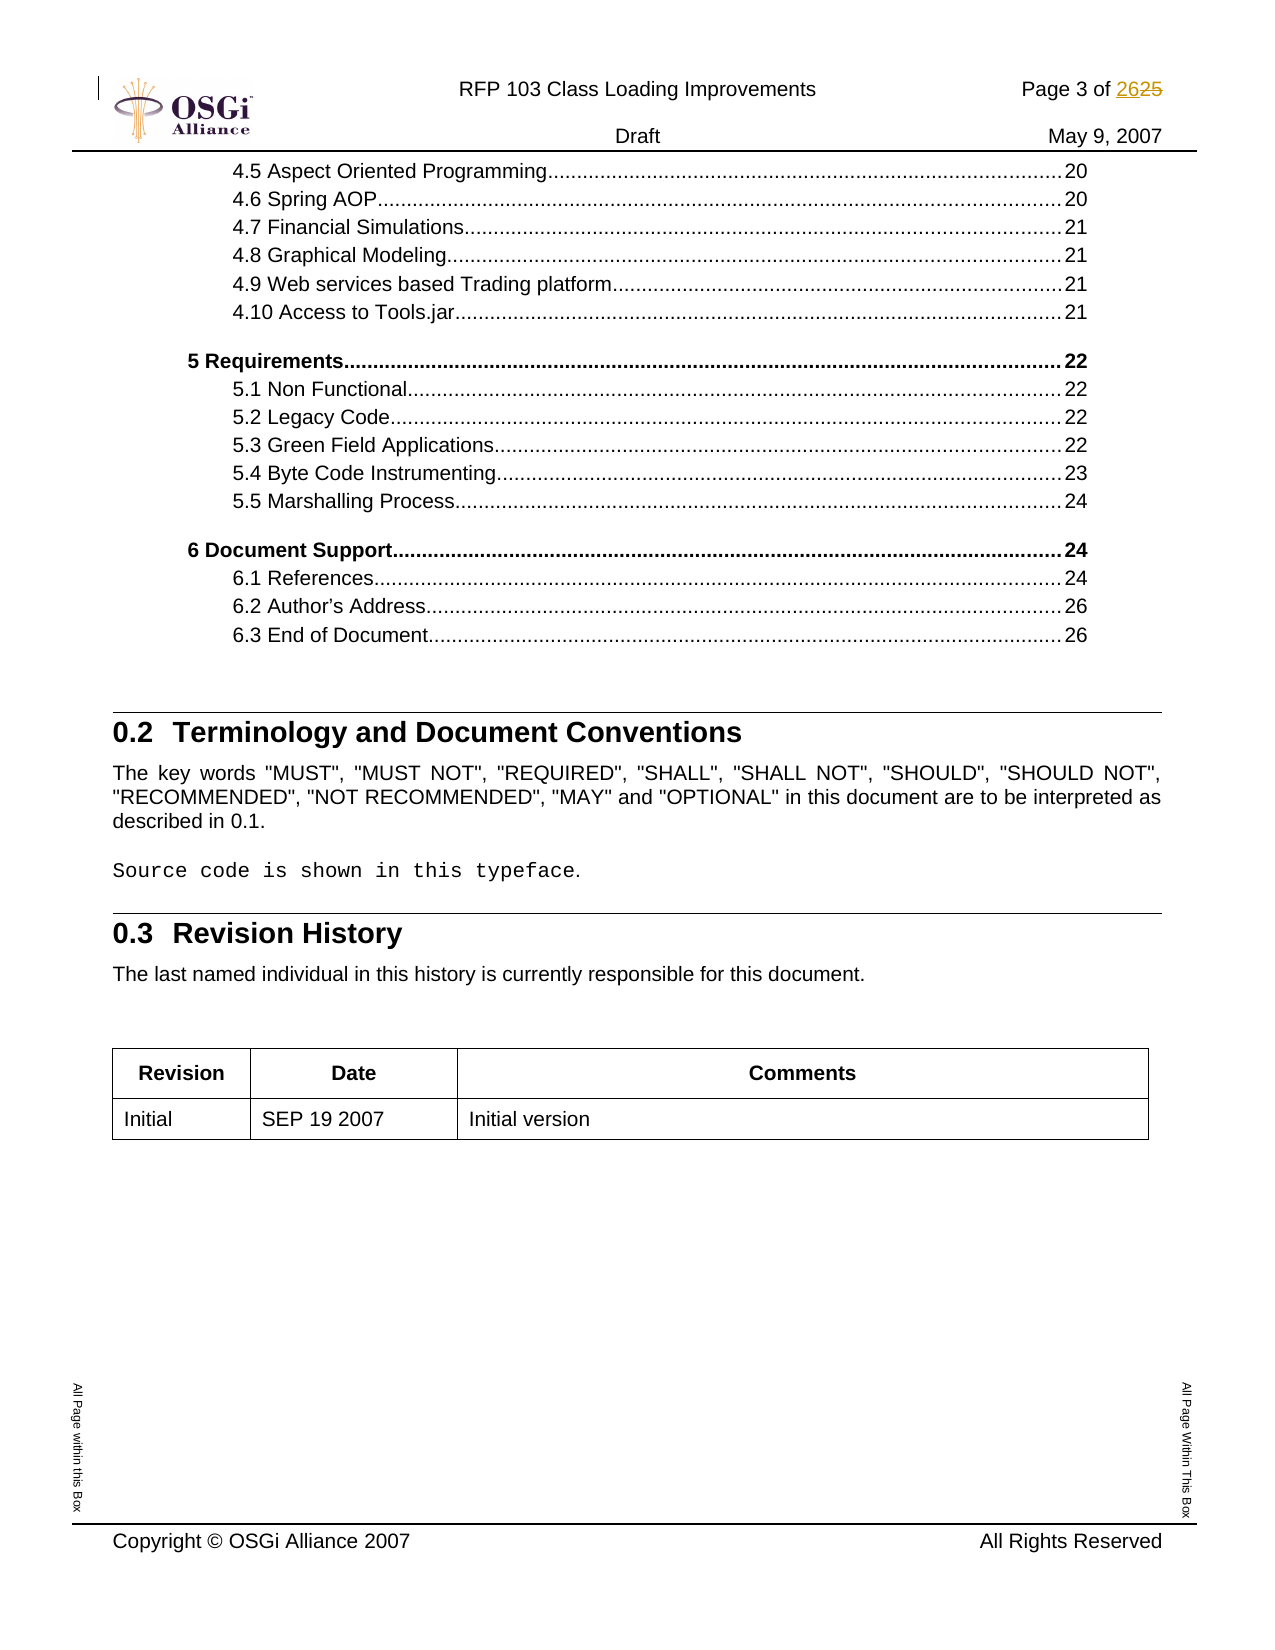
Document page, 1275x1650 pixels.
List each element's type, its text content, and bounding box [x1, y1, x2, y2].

text The key words "MUST", "MUST NOT", "REQUIRED", "SHALL", "SHALL NOT", "SHOULD", "SHOULD NOT", "RECOMMENDED", "NOT RECOMMENDED", "MAY" and "OPTIONAL" in this document are to be interpreted as described in 6.1. [112, 761, 1162, 833]
text 5.2 Legacy Code 22 [232, 405, 1162, 429]
text 4.10 Access to Tools.jar 21 [232, 299, 1162, 323]
text 4.8 Graphical Modeling 21 [232, 243, 1162, 267]
table_header Revision [113, 1049, 250, 1098]
text 5.1 Non Functional 22 [232, 377, 1162, 401]
subtitle Terminology and Document Conventions [112, 713, 1162, 749]
table_header Date [251, 1049, 457, 1098]
table_cell SEP 19 2007 [251, 1099, 457, 1139]
picture [114, 78, 254, 143]
table_cell Initial version [458, 1099, 1148, 1139]
text 5.4 Byte Code Instrumenting 23 [232, 461, 1162, 485]
subtitle Revision History [112, 914, 1162, 950]
text 4.9 Web services based Trading platform 21 [232, 271, 1162, 295]
text 6.1 References 24 [232, 566, 1162, 590]
text The last named individual in this history is currently responsible for this document. [112, 962, 1162, 986]
text 4.5 Aspect Oriented Programming 20 [232, 159, 1162, 183]
text 5.3 Green Field Applications 22 [232, 433, 1162, 457]
text 6 Document Support 24 [187, 538, 1162, 562]
text 6.3 End of Document 26 [232, 622, 1162, 646]
text 4.7 Financial Simulations 21 [232, 215, 1162, 239]
text 5.5 Marshalling Process 24 [232, 489, 1162, 513]
table_header Comments [458, 1049, 1148, 1098]
text Source code is shown in this typeface. [112, 858, 1162, 884]
text 4.6 Spring AOP 20 [232, 187, 1162, 211]
table_cell Initial [113, 1099, 250, 1139]
text 6.2 Author’s Address 26 [232, 594, 1162, 618]
text 5 Requirements 22 [187, 348, 1162, 372]
